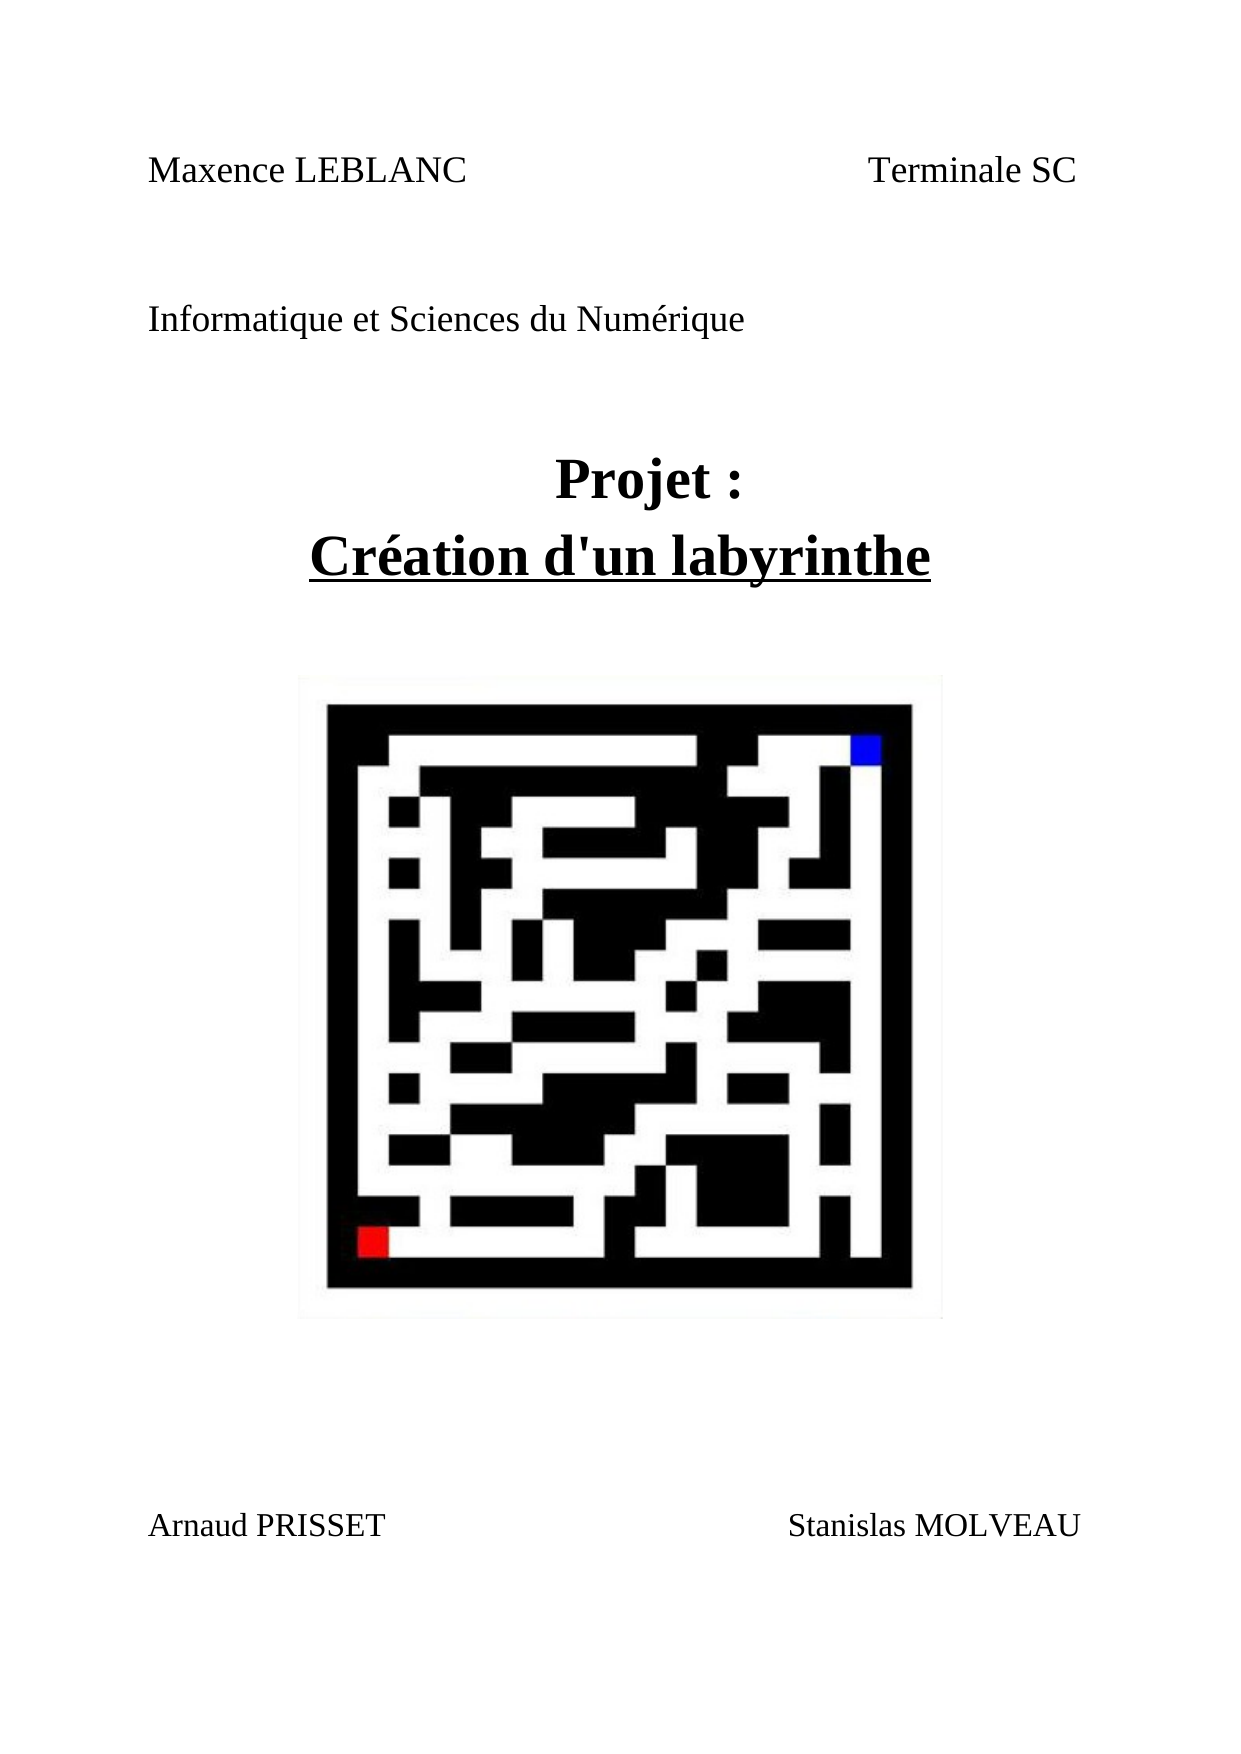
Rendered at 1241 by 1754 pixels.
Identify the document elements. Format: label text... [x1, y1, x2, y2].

text Arnaud PRISSET Stanislas MOLVEAU [148, 1505, 1093, 1543]
picture [297, 675, 943, 1319]
text Informatique et Sciences du Numérique [148, 296, 1093, 339]
text Projet : [148, 444, 1093, 511]
text Création d'un labyrinthe [148, 521, 1093, 588]
text Maxence LEBLANC Terminale SC [148, 148, 1093, 191]
